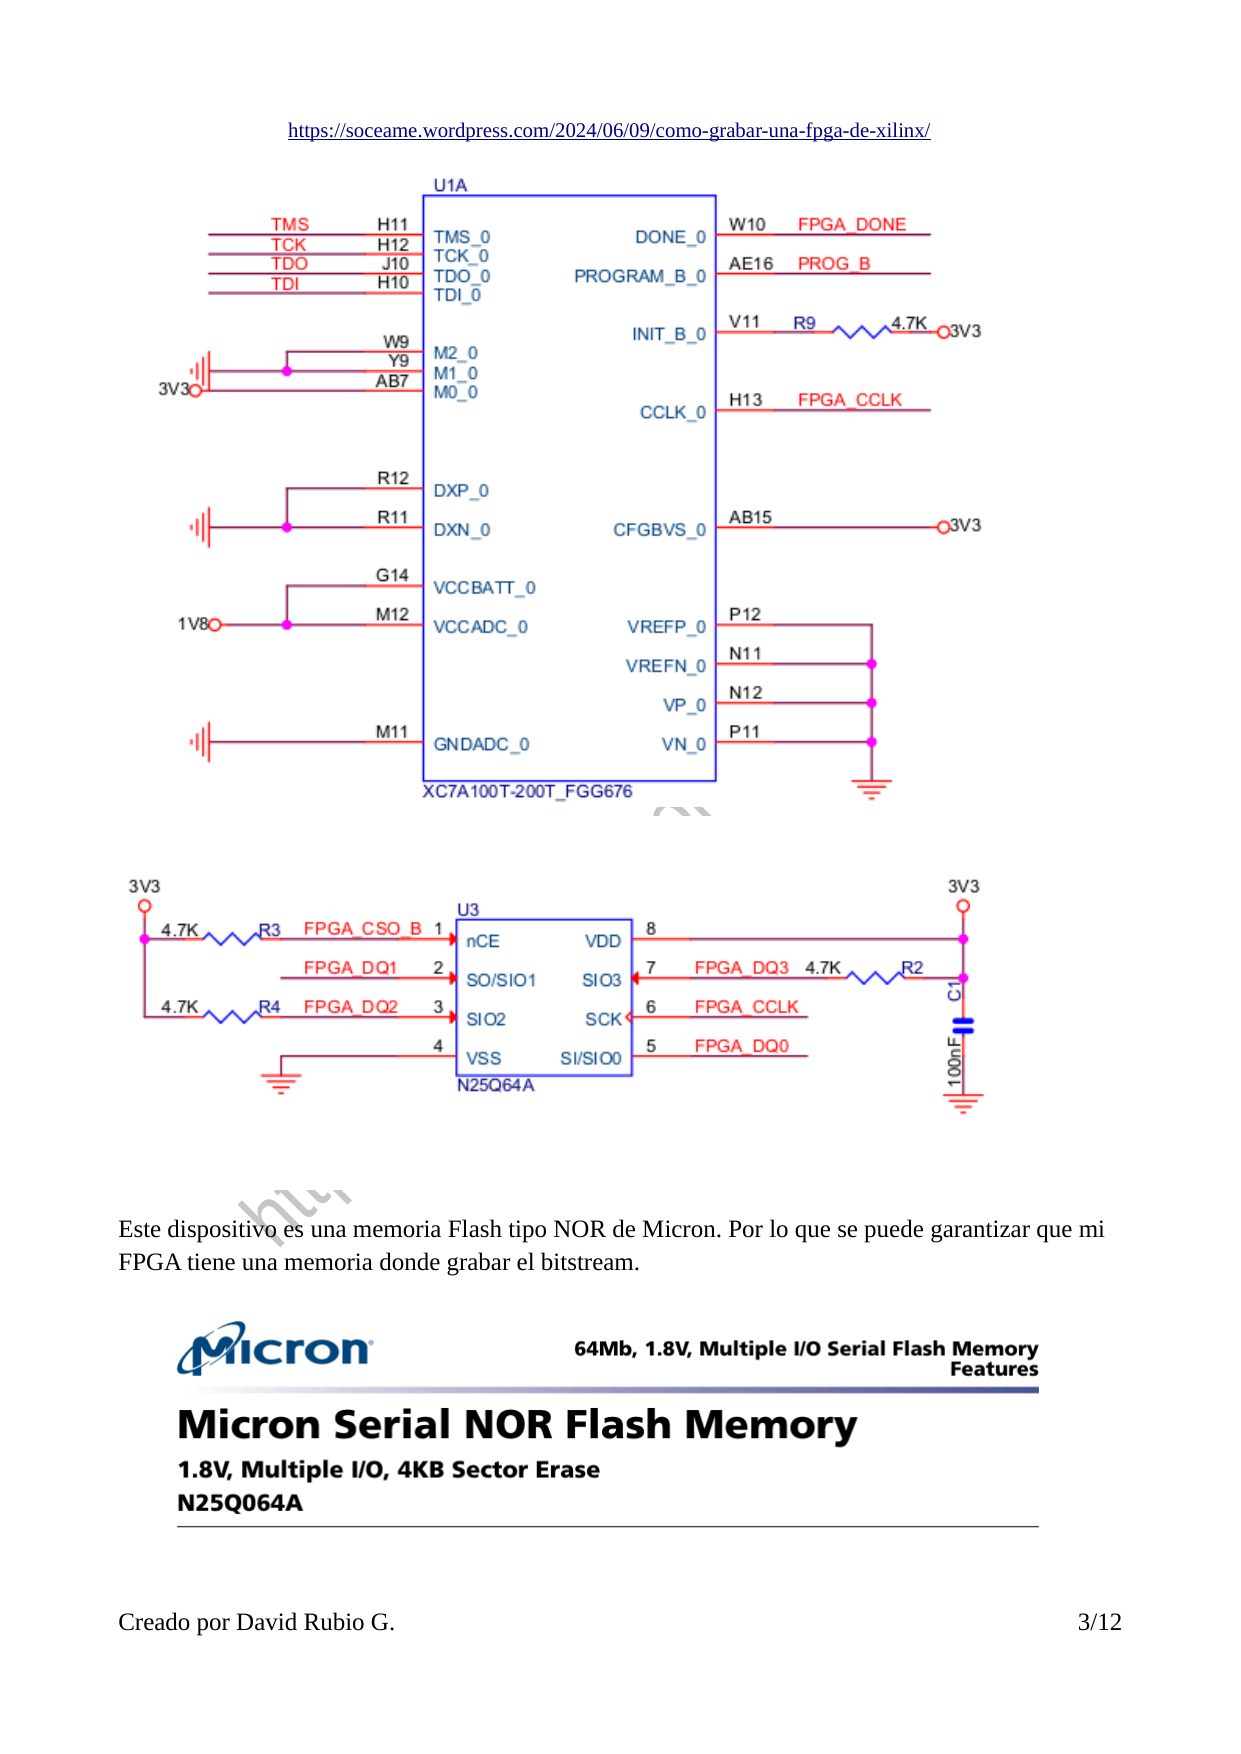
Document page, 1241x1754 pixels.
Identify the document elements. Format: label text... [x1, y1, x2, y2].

picture [118, 816, 1089, 1190]
picture [118, 177, 1086, 807]
picture [118, 1294, 1077, 1531]
text Este dispositivo es una memoria Flash tipo NOR de Micron. Por lo que se puede garantizar que mi FPGA tiene una memoria donde grabar el bitstream. [118, 1214, 1122, 1276]
